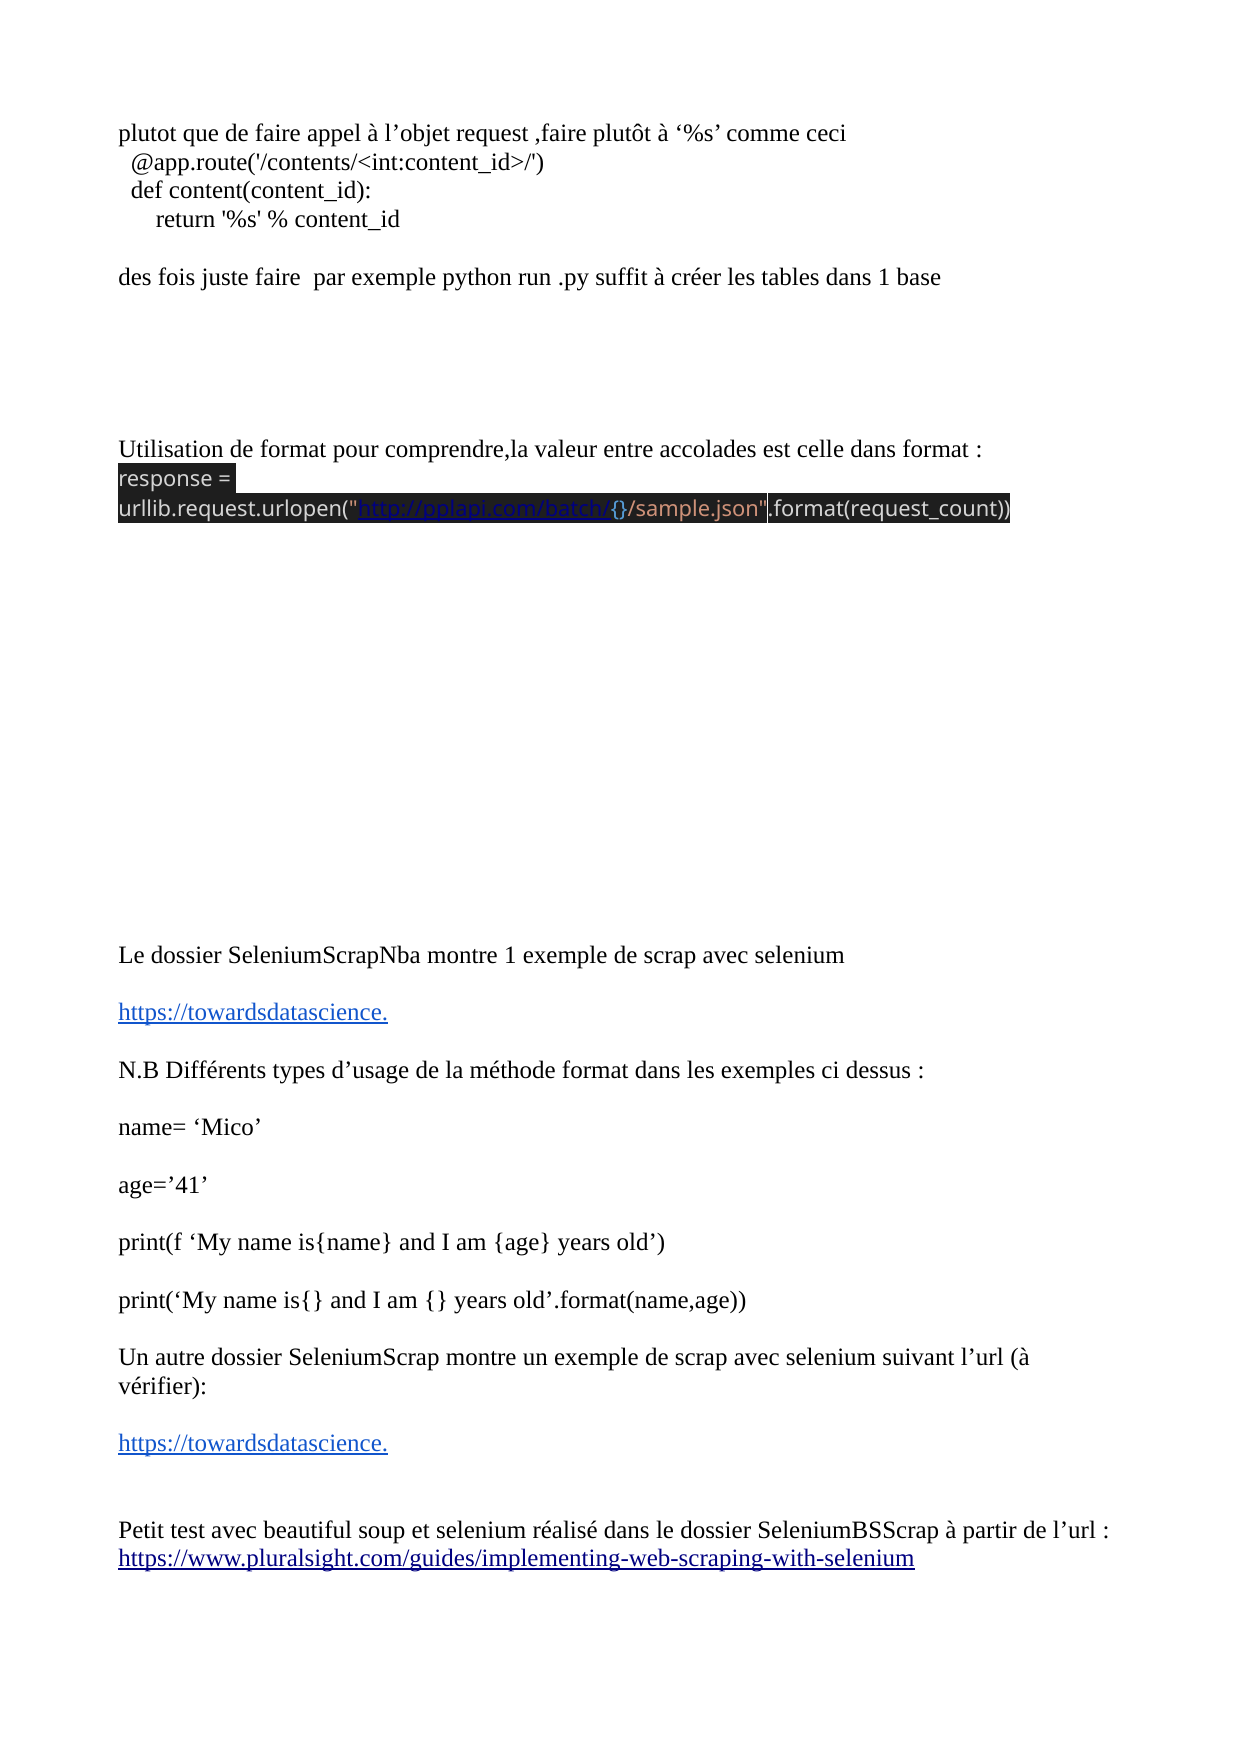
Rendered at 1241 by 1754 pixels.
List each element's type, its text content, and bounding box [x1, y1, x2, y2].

text plutot que de faire appel à l’objet request ,faire plutôt à ‘%s’ comme ceci [118, 118, 1122, 147]
text print(‘My name is{} and I am {} years old’.format(name,age)) [118, 1285, 1122, 1313]
text response = urllib.request.urlopen("http://pplapi.com/batch/{}/sample.json".format(request_count)) [118, 463, 1122, 523]
text age=’41’ [118, 1170, 1122, 1198]
text des fois juste faire par exemple python run .py suffit à créer les tables dans 1 base [118, 262, 1122, 291]
text print(f ‘My name is{name} and I am {age} years old’) [118, 1227, 1122, 1256]
text name= ‘Mico’ [118, 1112, 1122, 1141]
text N.B Différents types d’usage de la méthode format dans les exemples ci dessus : [118, 1055, 1122, 1083]
text def content(content_id): [118, 176, 1122, 204]
text https://www.pluralsight.com/guides/implementing-web-scraping-with-selenium [118, 1543, 1122, 1572]
text return '%s' % content_id [118, 204, 1122, 233]
text Un autre dossier SeleniumScrap montre un exemple de scrap avec selenium suivant l’url (à vérifier): [118, 1342, 1122, 1400]
text https://towardsdatascience. [118, 997, 1122, 1026]
text Petit test avec beautiful soup et selenium réalisé dans le dossier SeleniumBSScrap à partir de l’url : [118, 1515, 1122, 1543]
text Le dossier SeleniumScrapNba montre 1 exemple de scrap avec selenium [118, 940, 1122, 968]
text @app.route('/contents/<int:content_id>/') [118, 147, 1122, 176]
text https://towardsdatascience. [118, 1428, 1122, 1457]
text Utilisation de format pour comprendre,la valeur entre accolades est celle dans format : [118, 434, 1122, 463]
